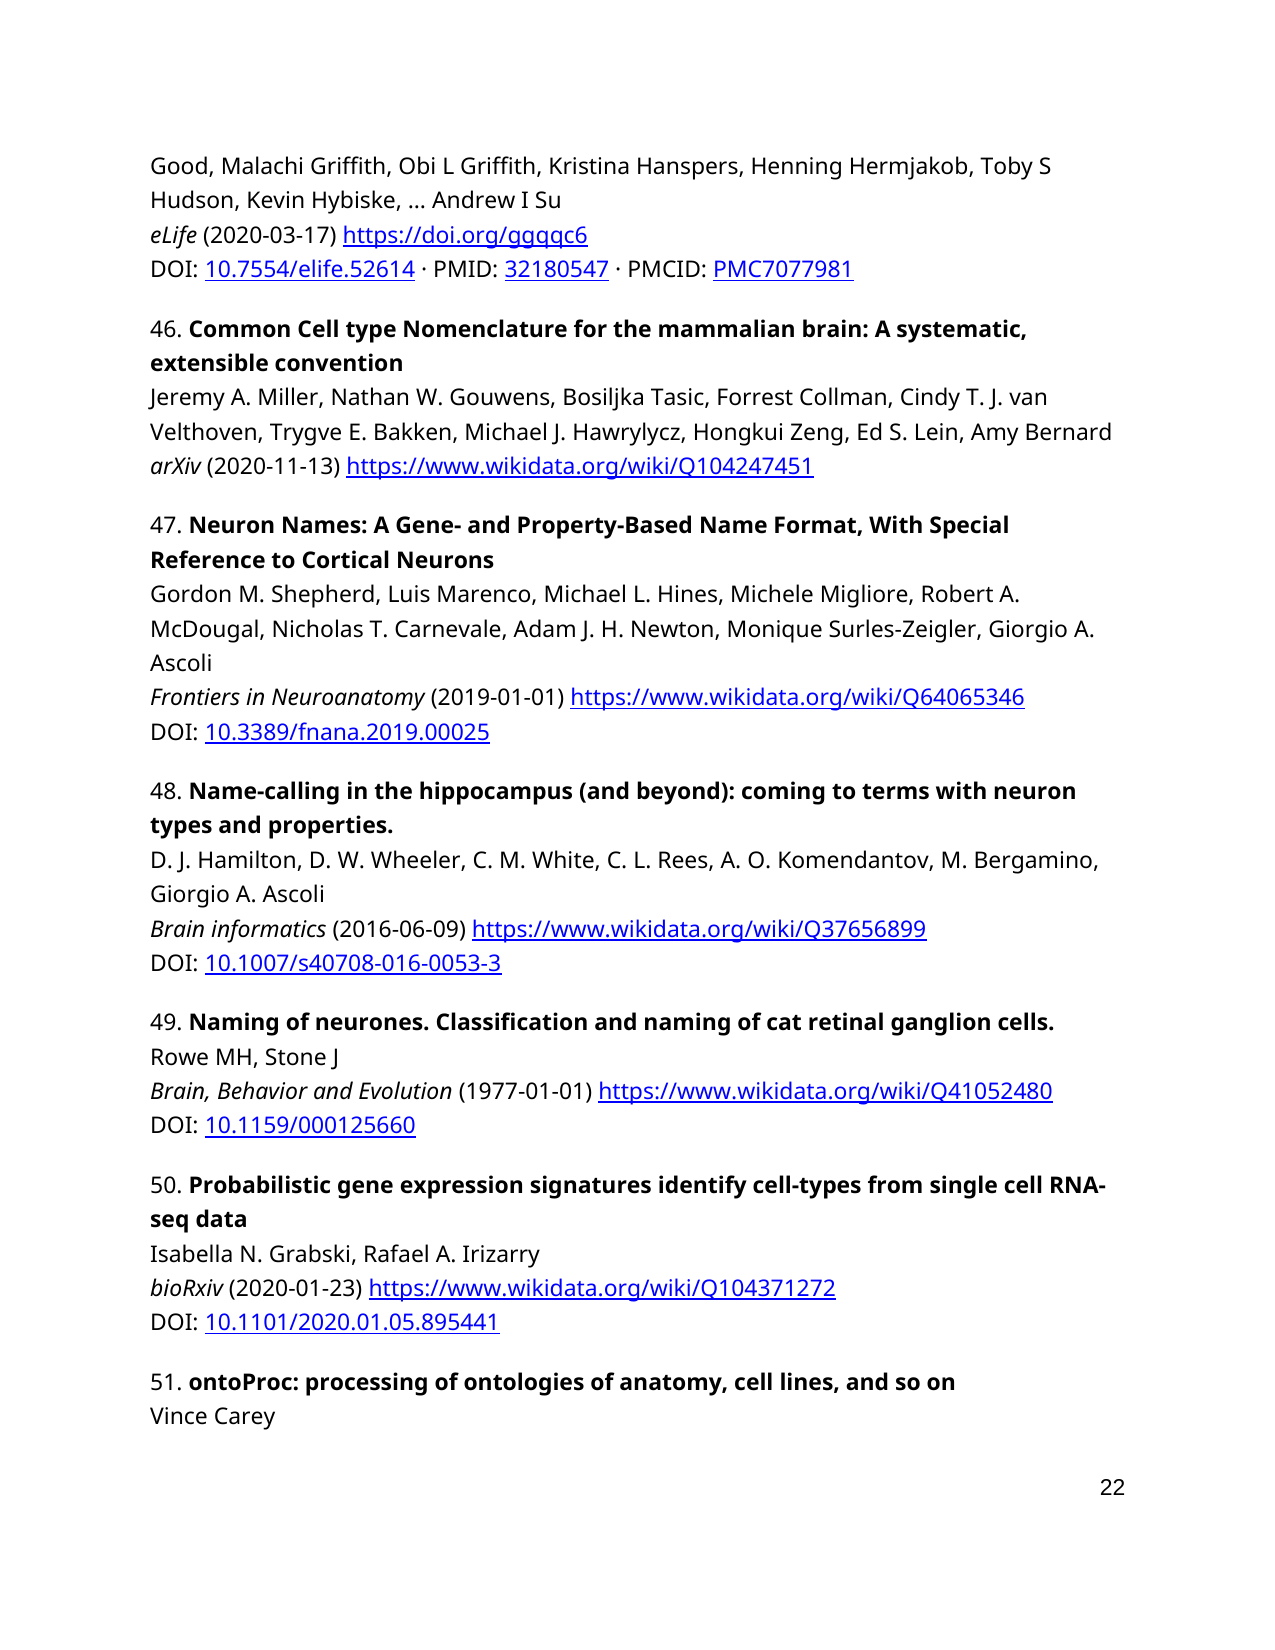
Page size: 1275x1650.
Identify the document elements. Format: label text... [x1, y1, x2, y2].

text 50. Probabilistic gene expression signatures identify cell-types from single cell RNA-seq data Isabella N. Grabski, Rafael A. Irizarry bioRxiv (2020-01-23) https://www.wikidata.org/wiki/Q104371272 DOI: 10.1101/2020.01.05.895441 [150, 1169, 1125, 1337]
text 47. Neuron Names: A Gene- and Property-Based Name Format, With Special Reference to Cortical Neurons Gordon M. Shepherd, Luis Marenco, Michael L. Hines, Michele Migliore, Robert A. McDougal, Nicholas T. Carnevale, Adam J. H. Newton, Monique Surles-Zeigler, Giorgio A. Ascoli Frontiers in Neuroanatomy (2019-01-01) https://www.wikidata.org/wiki/Q64065346 DOI: 10.3389/fnana.2019.00025 [150, 509, 1125, 747]
text 49. Naming of neurones. Classification and naming of cat retinal ganglion cells. Rowe MH, Stone J Brain, Behavior and Evolution (1977-01-01) https://www.wikidata.org/wiki/Q41052480 DOI: 10.1159/000125660 [150, 1006, 1125, 1141]
text 48. Name-calling in the hippocampus (and beyond): coming to terms with neuron types and properties. D. J. Hamilton, D. W. Wheeler, C. M. White, C. L. Rees, A. O. Komendantov, M. Bergamino, Giorgio A. Ascoli Brain informatics (2016-06-09) https://www.wikidata.org/wiki/Q37656899 DOI: 10.1007/s40708-016-0053-3 [150, 775, 1125, 978]
text Good, Malachi Griffith, Obi L Griffith, Kristina Hanspers, Henning Hermjakob, Toby S Hudson, Kevin Hybiske, … Andrew I Su eLife (2020-03-17) https://doi.org/ggqqc6 DOI: 10.7554/elife.52614 · PMID: 32180547 · PMCID: PMC7077981 [150, 150, 1125, 284]
text 46. Common Cell type Nomenclature for the mammalian brain: A systematic, extensible convention Jeremy A. Miller, Nathan W. Gouwens, Bosiljka Tasic, Forrest Collman, Cindy T. J. van Velthoven, Trygve E. Bakken, Michael J. Hawrylycz, Hongkui Zeng, Ed S. Lein, Amy Bernard arXiv (2020-11-13) https://www.wikidata.org/wiki/Q104247451 [150, 312, 1125, 481]
text 51. ontoProc: processing of ontologies of anatomy, cell lines, and so on Vince Carey [150, 1366, 1125, 1431]
